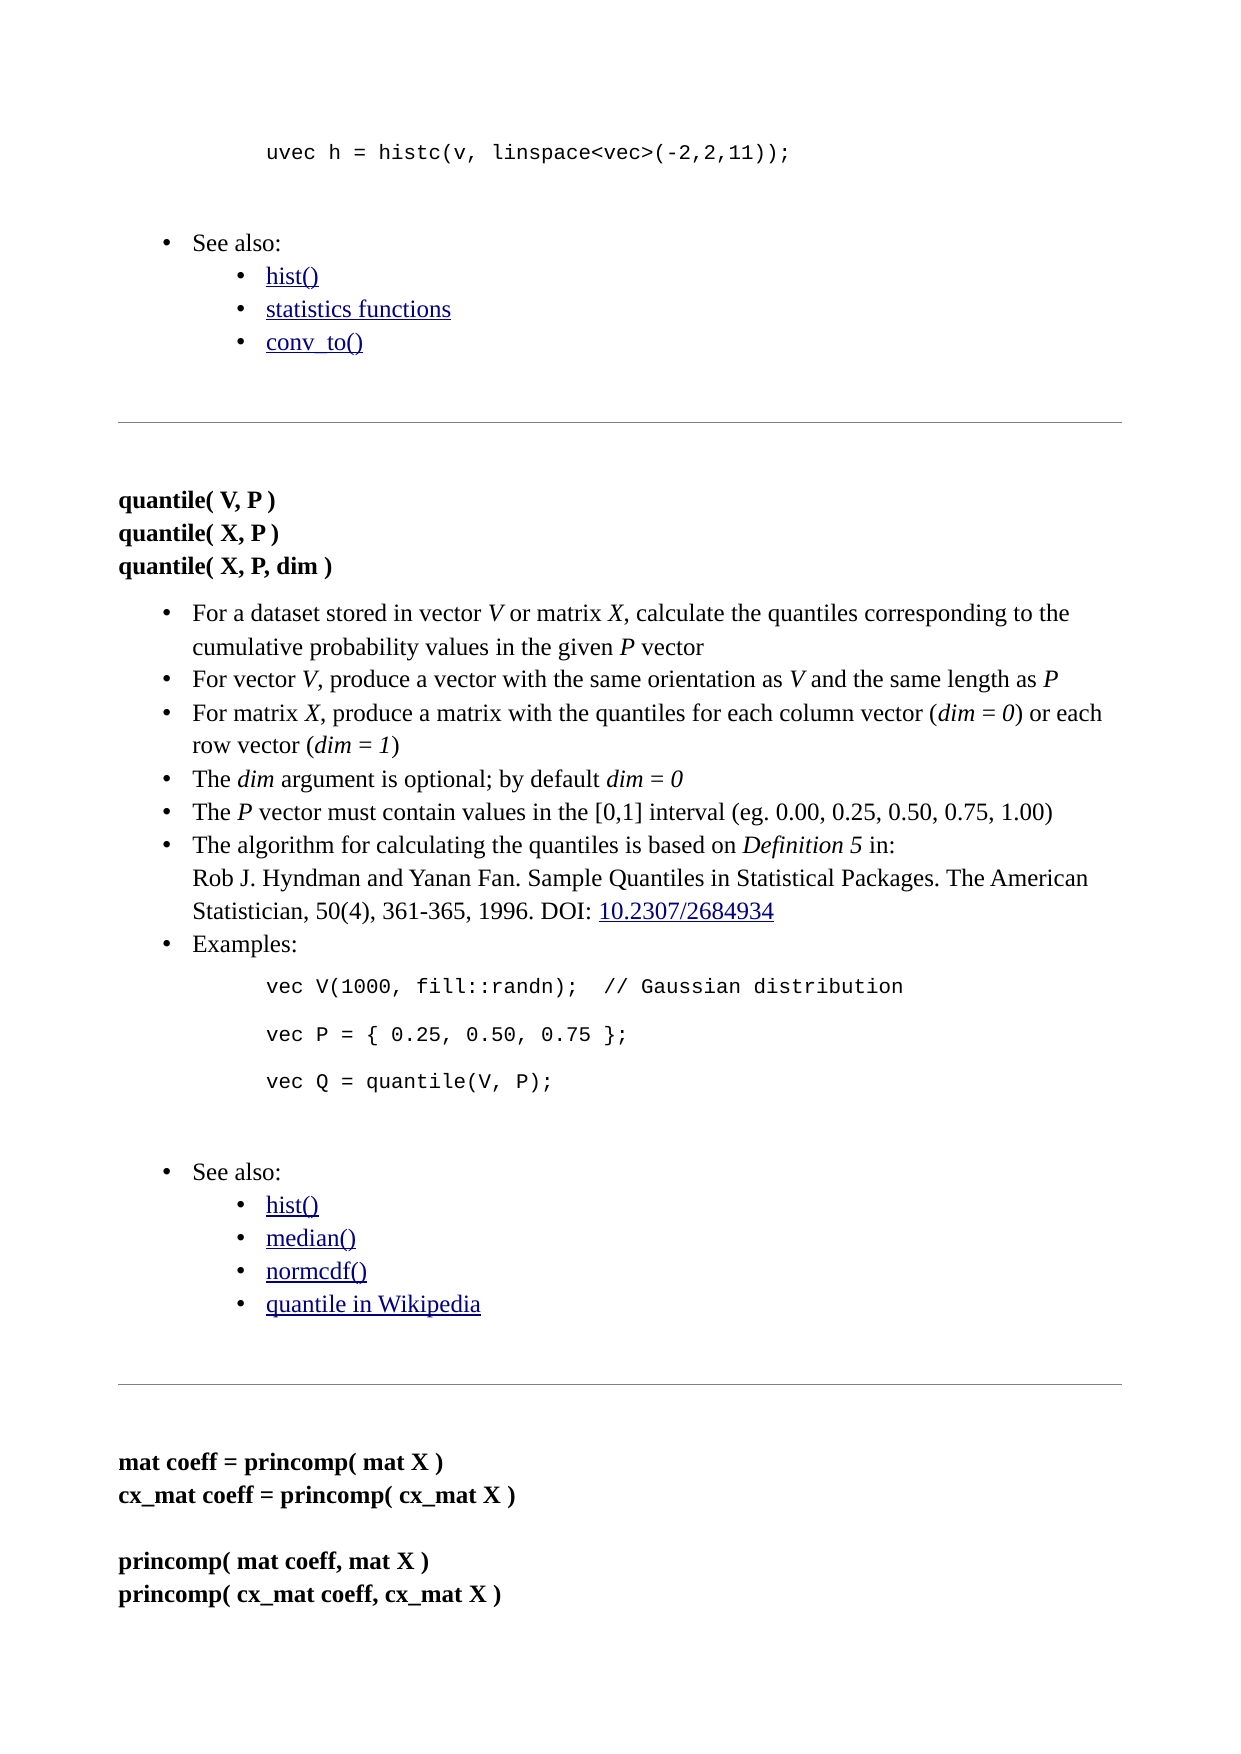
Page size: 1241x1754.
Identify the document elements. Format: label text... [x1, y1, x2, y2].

list For matrix X, produce a matrix with the quantiles for each column vector (dim = 0) or each row vector (dim = 1) [162, 698, 1122, 759]
list See also: [162, 1157, 1122, 1186]
list hist() [236, 1190, 1122, 1219]
list See also: [162, 228, 1122, 257]
list vec P = { 0.25, 0.50, 0.75 }; [236, 1024, 1122, 1047]
list vec V(1000, fill::randn); // Gaussian distribution [236, 976, 1122, 1000]
list For vector V, produce a vector with the same orientation as V and the same length as P [162, 664, 1122, 693]
list median() [236, 1223, 1122, 1252]
list Examples: [162, 929, 1122, 957]
list hist() [236, 261, 1122, 290]
list uvec h = histc(v, linspace<vec>(-2,2,11)); [236, 142, 1122, 165]
list The dim argument is optional; by default dim = 0 [162, 764, 1122, 792]
text quantile( V, P ) quantile( X, P ) quantile( X, P, dim ) [118, 485, 1122, 580]
list vec Q = quantile(V, P); [236, 1071, 1122, 1094]
list The P vector must contain values in the [0,1] interval (eg. 0.00, 0.25, 0.50, 0.75, 1.00) [162, 797, 1122, 825]
list statistics functions [236, 294, 1122, 323]
list normcdf() [236, 1256, 1122, 1285]
list conv_to() [236, 327, 1122, 356]
text mat coeff = princomp( mat X ) cx_mat coeff = princomp( cx_mat X ) princomp( mat coeff, mat X ) princomp( cx_mat coeff, cx_mat X ) [118, 1447, 1122, 1608]
list The algorithm for calculating the quantiles is based on Definition 5 in: Rob J. Hyndman and Yanan Fan. Sample Quantiles in Statistical Packages. The American Statistician, 50(4), 361-365, 1996. DOI: 10.2307/2684934 [162, 830, 1122, 924]
list For a dataset stored in vector V or matrix X, calculate the quantiles corresponding to the cumulative probability values in the given P vector [162, 598, 1122, 660]
list quantile in Wikipedia [236, 1289, 1122, 1318]
